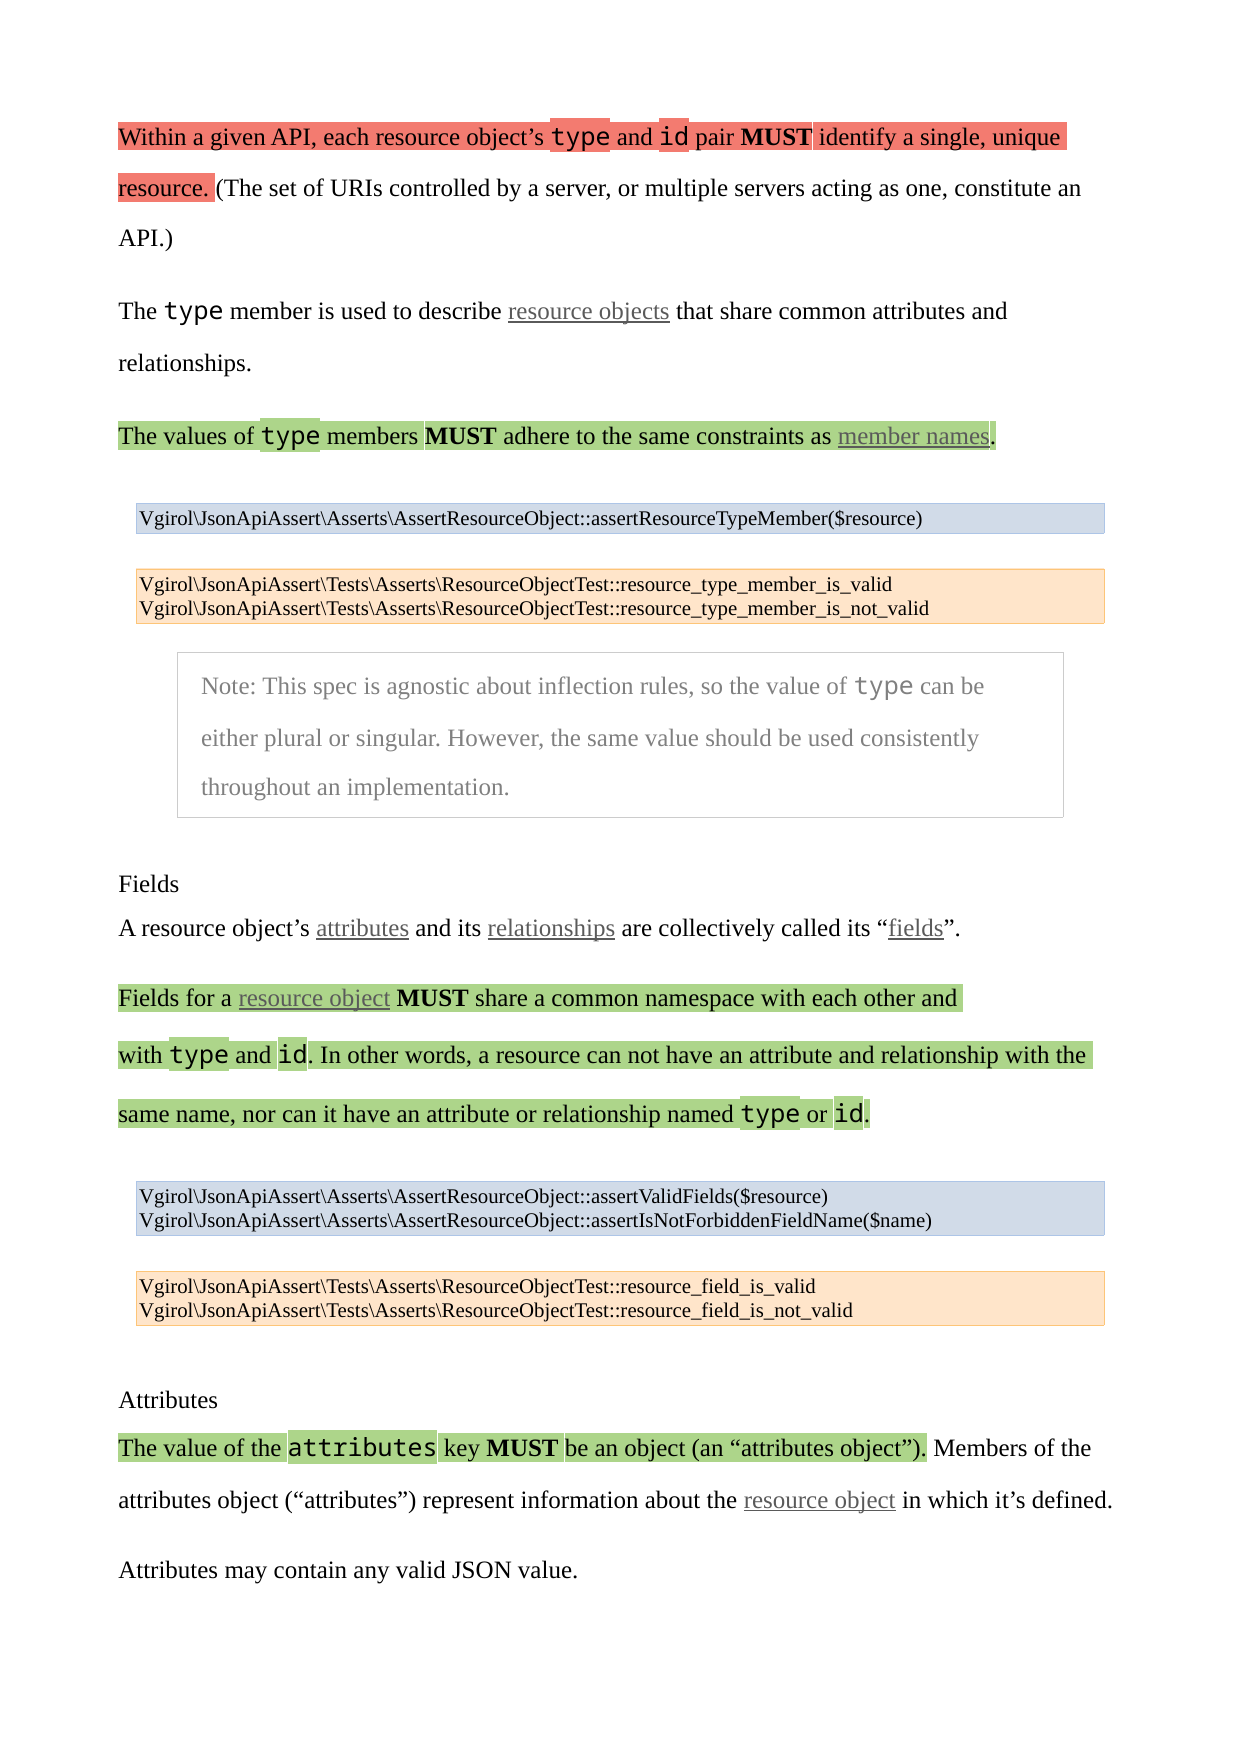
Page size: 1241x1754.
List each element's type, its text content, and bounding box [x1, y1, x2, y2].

text Fields for a resource object MUST share a common namespace with each other and with type and id. In other words, a resource can not have an attribute and relationship with the same name, nor can it have an attribute or relationship named type or id. [118, 983, 1122, 1130]
text Vgirol\JsonApiAssert\Tests\Asserts\ResourceObjectTest::resource_type_member_is_not_valid [137, 592, 1104, 623]
text The type member is used to describe resource objects that share common attributes and relationships. [118, 293, 1122, 377]
text The value of the attributes key MUST be an object (an “attributes object”). Members of the attributes object (“attributes”) represent information about the resource object in which it’s defined. [118, 1430, 1122, 1514]
subtitle Fields [118, 869, 1122, 898]
text Vgirol\JsonApiAssert\Tests\Asserts\ResourceObjectTest::resource_field_is_not_valid [137, 1295, 1104, 1325]
subtitle Attributes [118, 1386, 1122, 1414]
text Note: This spec is agnostic about inflection rules, so the value of type can be either plural or singular. However, the same value should be used consistently throughout an implementation. [178, 653, 1063, 817]
text Vgirol\JsonApiAssert\Asserts\AssertResourceObject::assertValidFields($resource) [137, 1182, 1104, 1205]
text Vgirol\JsonApiAssert\Asserts\AssertResourceObject::assertResourceTypeMember($resource) [137, 504, 1104, 533]
text Vgirol\JsonApiAssert\Tests\Asserts\ResourceObjectTest::resource_field_is_valid [137, 1272, 1104, 1295]
text A resource object’s attributes and its relationships are collectively called its “fields”. [118, 913, 1122, 942]
text Vgirol\JsonApiAssert\Tests\Asserts\ResourceObjectTest::resource_type_member_is_valid [137, 570, 1104, 592]
text Within a given API, each resource object’s type and id pair MUST identify a single, unique resource. (The set of URIs controlled by a server, or multiple servers acting as one, constitute an API.) [118, 118, 1122, 252]
text The values of type members MUST adhere to the same constraints as member names. [118, 418, 1122, 452]
text Vgirol\JsonApiAssert\Asserts\AssertResourceObject::assertIsNotForbiddenFieldName($name) [137, 1205, 1104, 1235]
text Attributes may contain any valid JSON value. [118, 1555, 1122, 1584]
